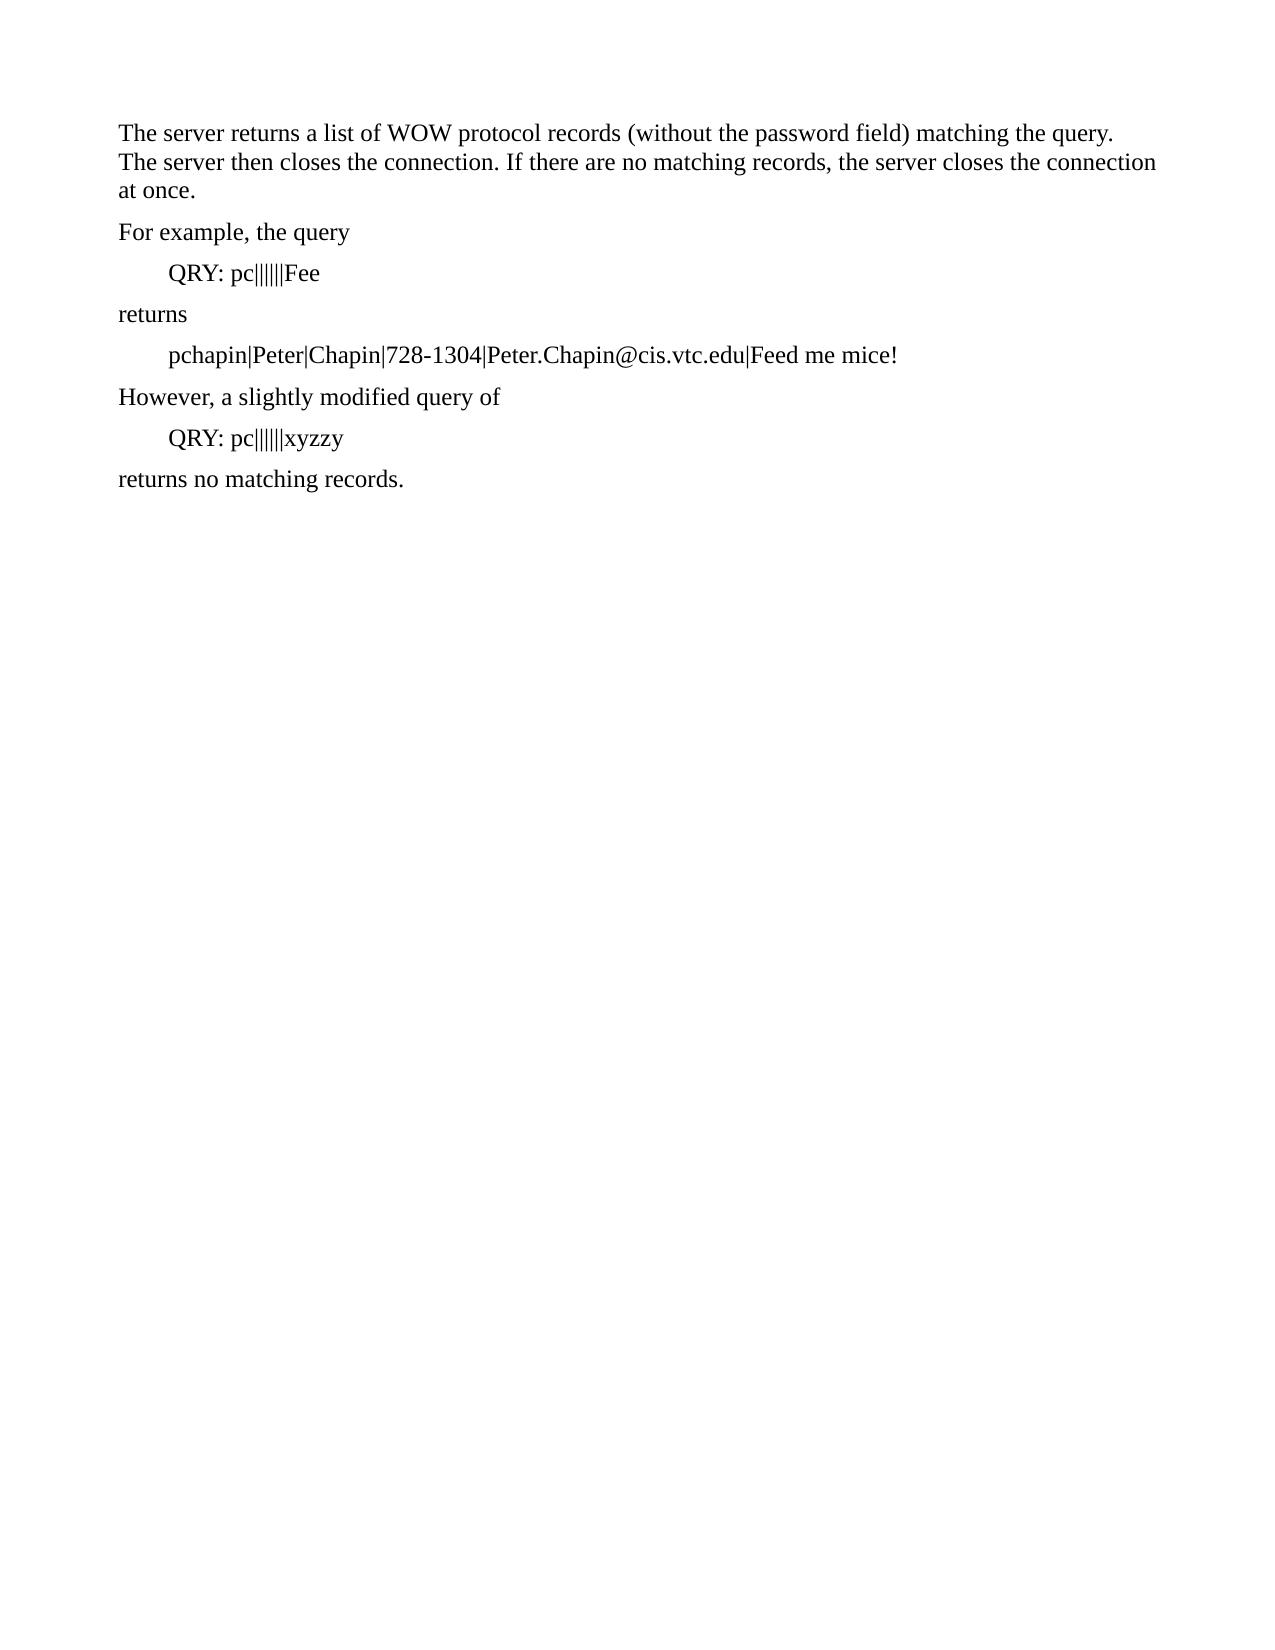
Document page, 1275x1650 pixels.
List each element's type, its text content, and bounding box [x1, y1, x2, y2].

text The server returns a list of WOW protocol records (without the password field) matching the query. The server then closes the connection. If there are no matching records, the server closes the connection at once. [118, 118, 1157, 204]
text QRY: pc||||||xyzzy [118, 423, 1157, 452]
text However, a slightly modified query of [118, 382, 1157, 411]
text returns no matching records. [118, 464, 1157, 493]
text pchapin|Peter|Chapin|728-1304|Peter.Chapin@cis.vtc.edu|Feed me mice! [118, 341, 1157, 369]
text returns [118, 299, 1157, 328]
text For example, the query [118, 217, 1157, 246]
text QRY: pc||||||Fee [118, 258, 1157, 287]
